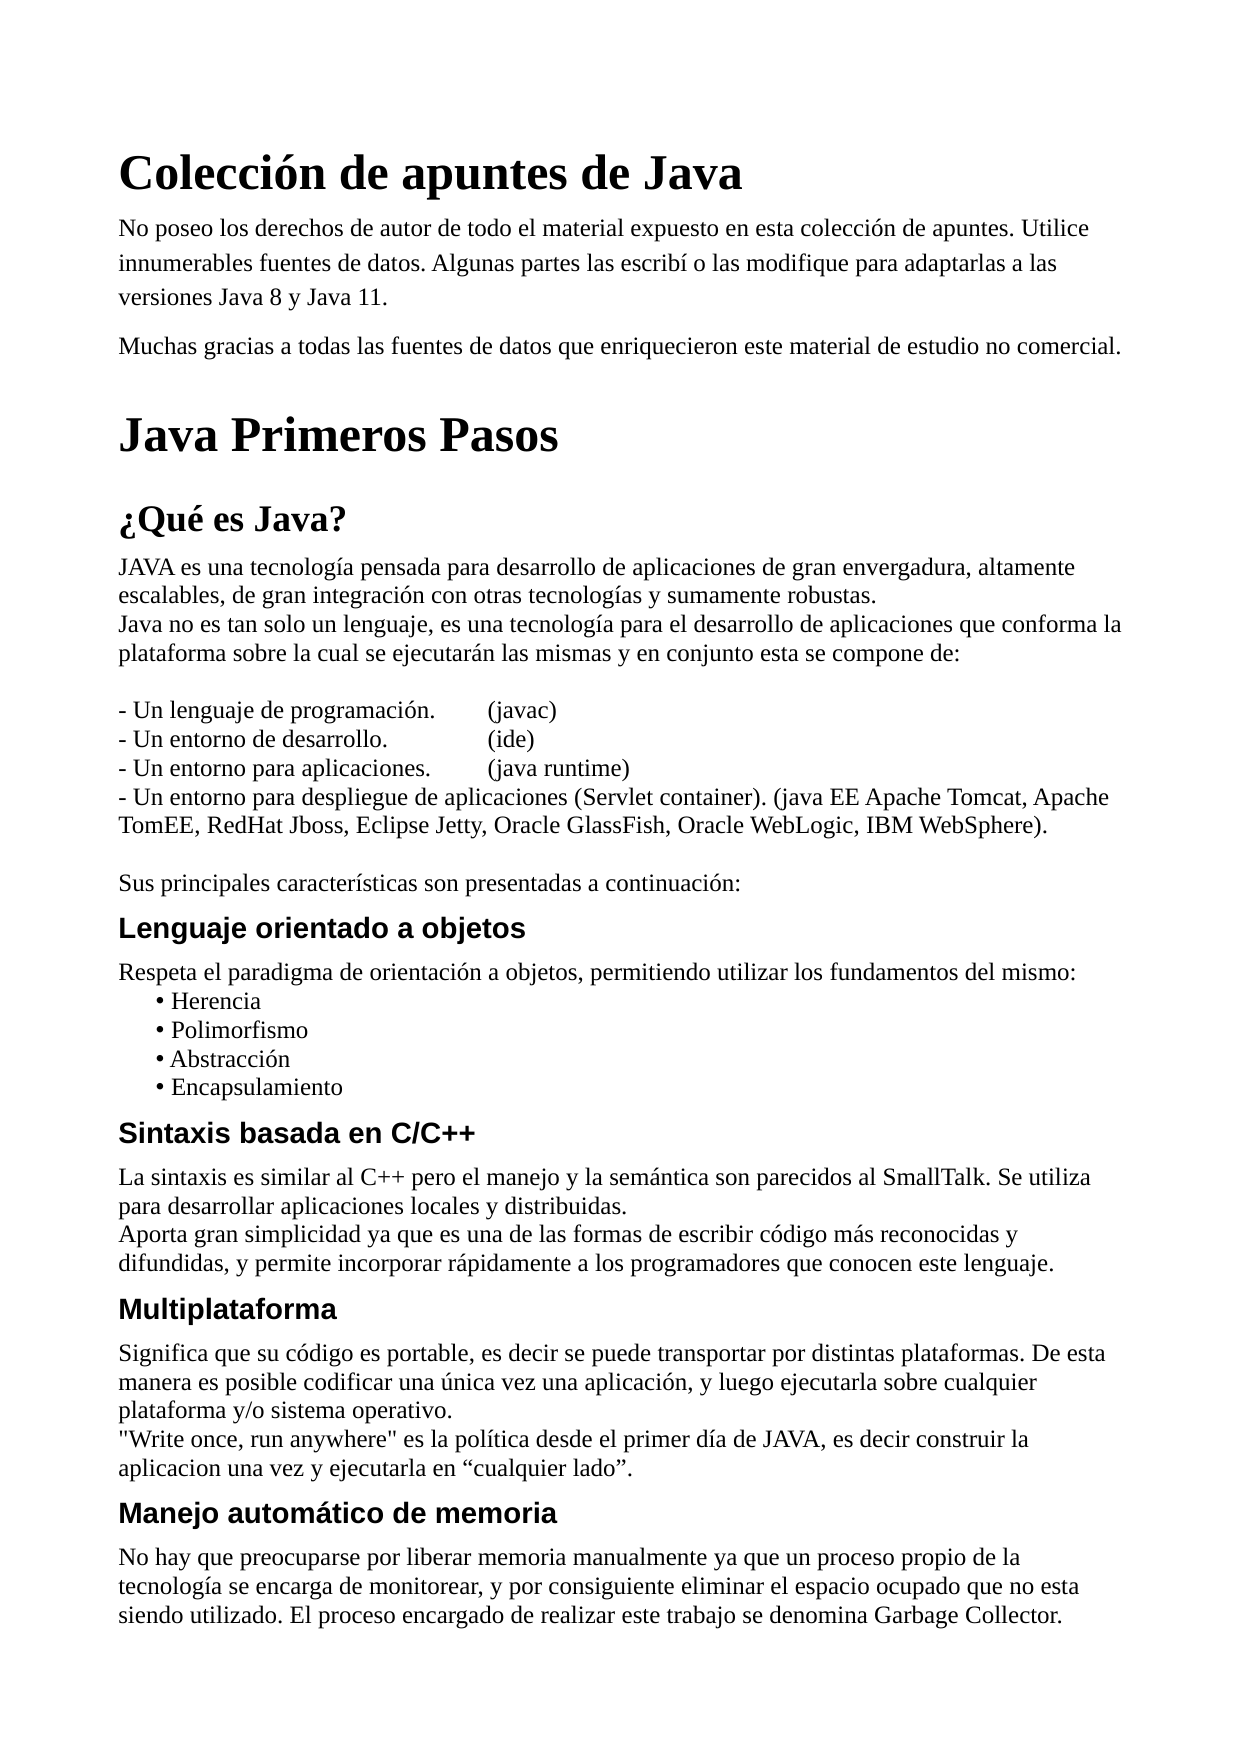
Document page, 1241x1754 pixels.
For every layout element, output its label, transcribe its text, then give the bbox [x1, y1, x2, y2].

text - Un lenguaje de programación. (javac) [118, 695, 1122, 724]
text Significa que su código es portable, es decir se puede transportar por distintas plataformas. De esta manera es posible codificar una única vez una aplicación, y luego ejecutarla sobre cualquier plataforma y/o sistema operativo. [118, 1338, 1122, 1424]
text No poseo los derechos de autor de todo el material expuesto en esta colección de apuntes. Utilice innumerables fuentes de datos. Algunas partes las escribí o las modifique para adaptarlas a las versiones Java 8 y Java 11. [118, 213, 1122, 311]
text "Write once, run anywhere" es la política desde el primer día de JAVA, es decir construir la aplicacion una vez y ejecutarla en “cualquier lado”. [118, 1424, 1122, 1482]
text La sintaxis es similar al C++ pero el manejo y la semántica son parecidos al SmallTalk. Se utiliza para desarrollar aplicaciones locales y distribuidas. [118, 1162, 1122, 1219]
text Aporta gran simplicidad ya que es una de las formas de escribir código más reconocidas y difundidas, y permite incorporar rápidamente a los programadores que conocen este lenguaje. [118, 1219, 1122, 1277]
subtitle Multiplataforma [118, 1292, 1122, 1325]
list Polimorfismo [118, 1015, 1122, 1044]
text No hay que preocuparse por liberar memoria manualmente ya que un proceso propio de la tecnología se encarga de monitorear, y por consiguiente eliminar el espacio ocupado que no esta siendo utilizado. El proceso encargado de realizar este trabajo se denomina Garbage Collector. [118, 1542, 1122, 1629]
text Sus principales características son presentadas a continuación: [118, 868, 1122, 897]
text - Un entorno de desarrollo. (ide) [118, 724, 1122, 753]
text Muchas gracias a todas las fuentes de datos que enriquecieron este material de estudio no comercial. [118, 331, 1122, 360]
text - Un entorno para aplicaciones. (java runtime) [118, 753, 1122, 782]
subtitle Java Primeros Pasos [118, 405, 1122, 463]
subtitle Sintaxis basada en C/C++ [118, 1116, 1122, 1149]
subtitle ¿Qué es Java? [118, 496, 1122, 539]
subtitle Manejo automático de memoria [118, 1496, 1122, 1530]
list Abstracción [118, 1044, 1122, 1072]
subtitle Colección de apuntes de Java [118, 143, 1122, 201]
text - Un entorno para despliegue de aplicaciones (Servlet container). (java EE Apache Tomcat, Apache TomEE, RedHat Jboss, Eclipse Jetty, Oracle GlassFish, Oracle WebLogic, IBM WebSphere). [118, 782, 1122, 839]
text Respeta el paradigma de orientación a objetos, permitiendo utilizar los fundamentos del mismo: [118, 957, 1122, 986]
subtitle Lenguaje orientado a objetos [118, 911, 1122, 945]
text Java no es tan solo un lenguaje, es una tecnología para el desarrollo de aplicaciones que conforma la plataforma sobre la cual se ejecutarán las mismas y en conjunto esta se compone de: [118, 609, 1122, 667]
list Herencia [118, 986, 1122, 1015]
list Encapsulamiento [118, 1072, 1122, 1101]
text JAVA es una tecnología pensada para desarrollo de aplicaciones de gran envergadura, altamente escalables, de gran integración con otras tecnologías y sumamente robustas. [118, 552, 1122, 609]
